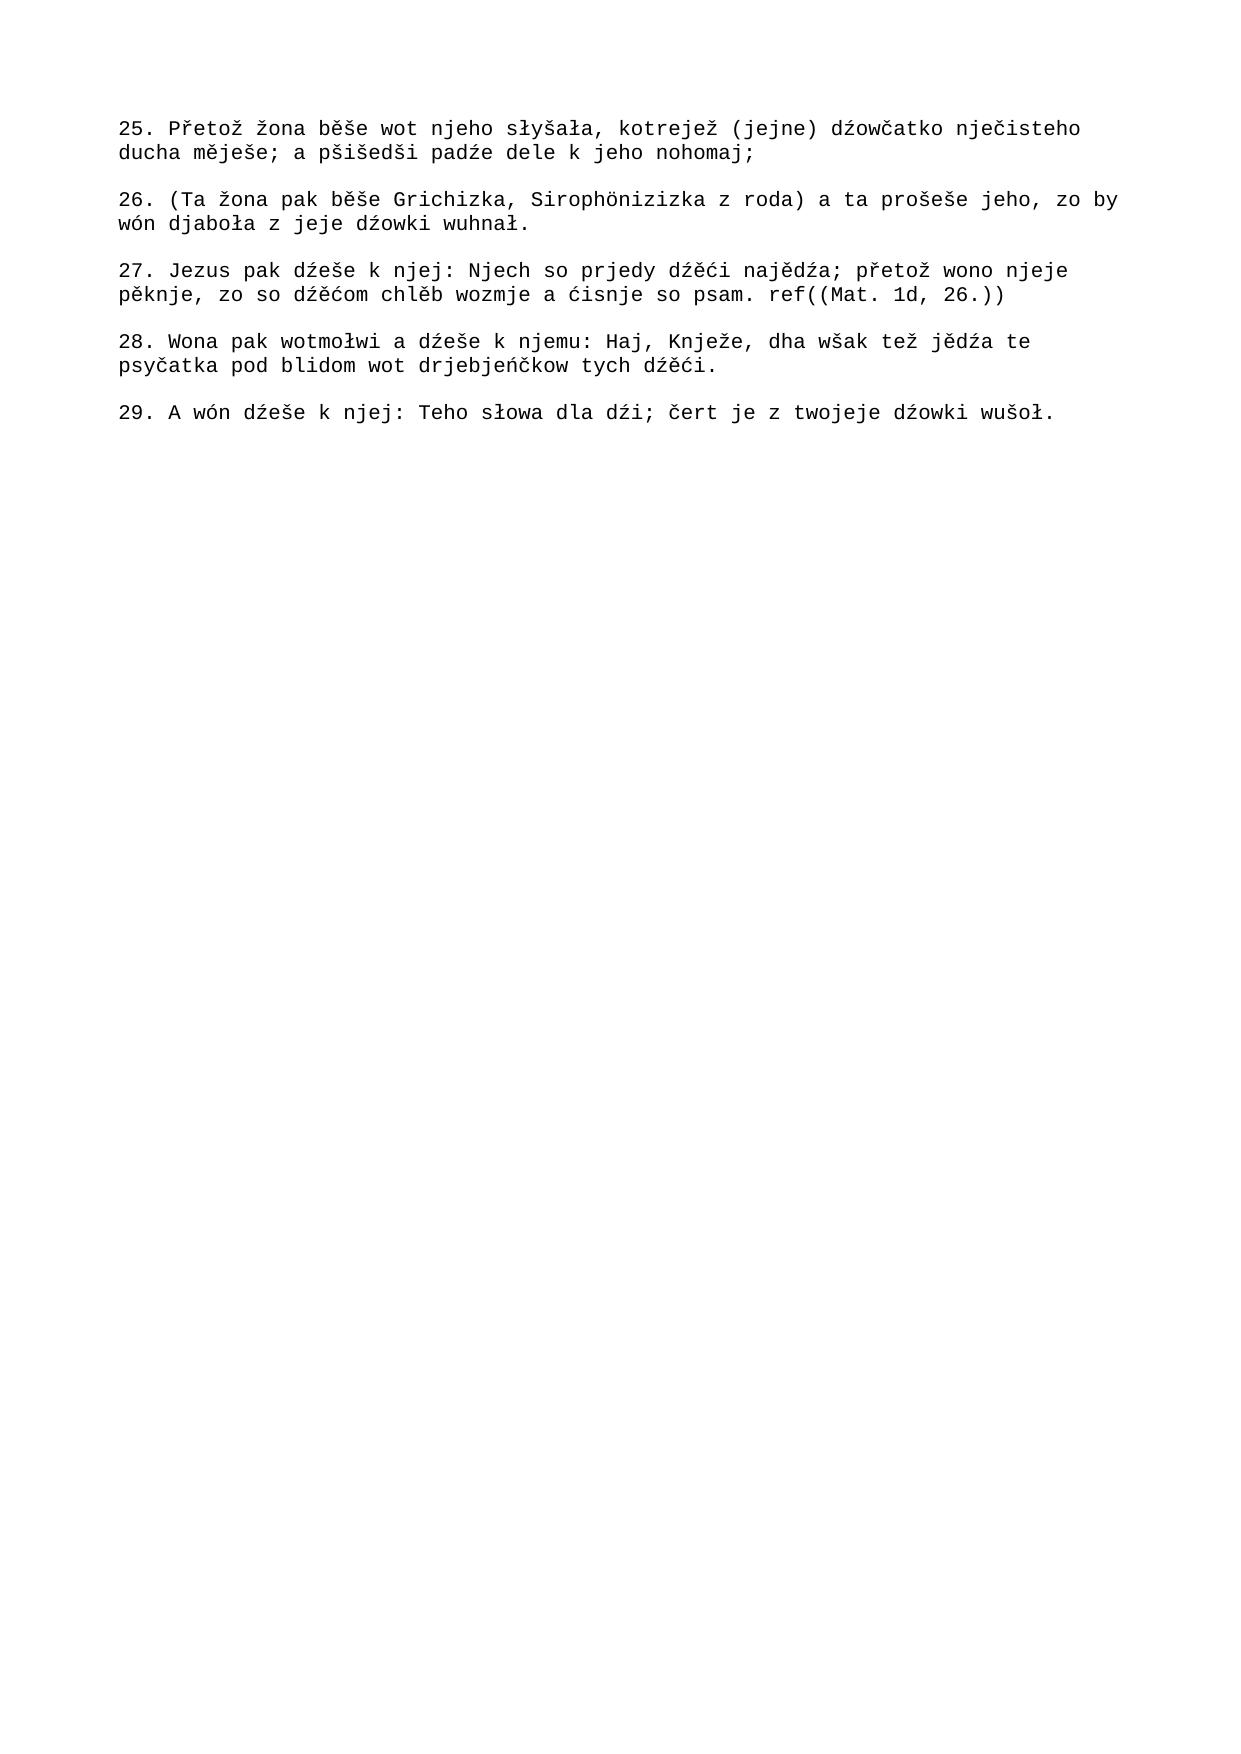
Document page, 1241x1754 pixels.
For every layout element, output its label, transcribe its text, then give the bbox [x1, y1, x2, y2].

text 28. Wona pak wotmołwi a dźeše k njemu: Haj, Knježe, dha wšak tež jědźa te psyčatka pod blidom wot drjebjeńčkow tych dźěći. [118, 331, 1122, 378]
text 26. (Ta žona pak běše Grichizka, Sirophönizizka z roda) a ta prošeše jeho, zo by wón djaboła z jeje dźowki wuhnał. [118, 189, 1122, 236]
text 25. Přetož žona běše wot njeho słyšała, kotrejež (jejne) dźowčatko nječisteho ducha měješe; a pšišedši padźe dele k jeho nohomaj; [118, 118, 1122, 165]
text 29. A wón dźeše k njej: Teho słowa dla dźi; čert je z twojeje dźowki wušoł. [118, 402, 1122, 426]
text 27. Jezus pak dźeše k njej: Njech so prjedy dźěći najědźa; přetož wono njeje pěknje, zo so dźěćom chlěb wozmje a ćisnje so psam. ref((Mat. 1d, 26.)) [118, 260, 1122, 307]
